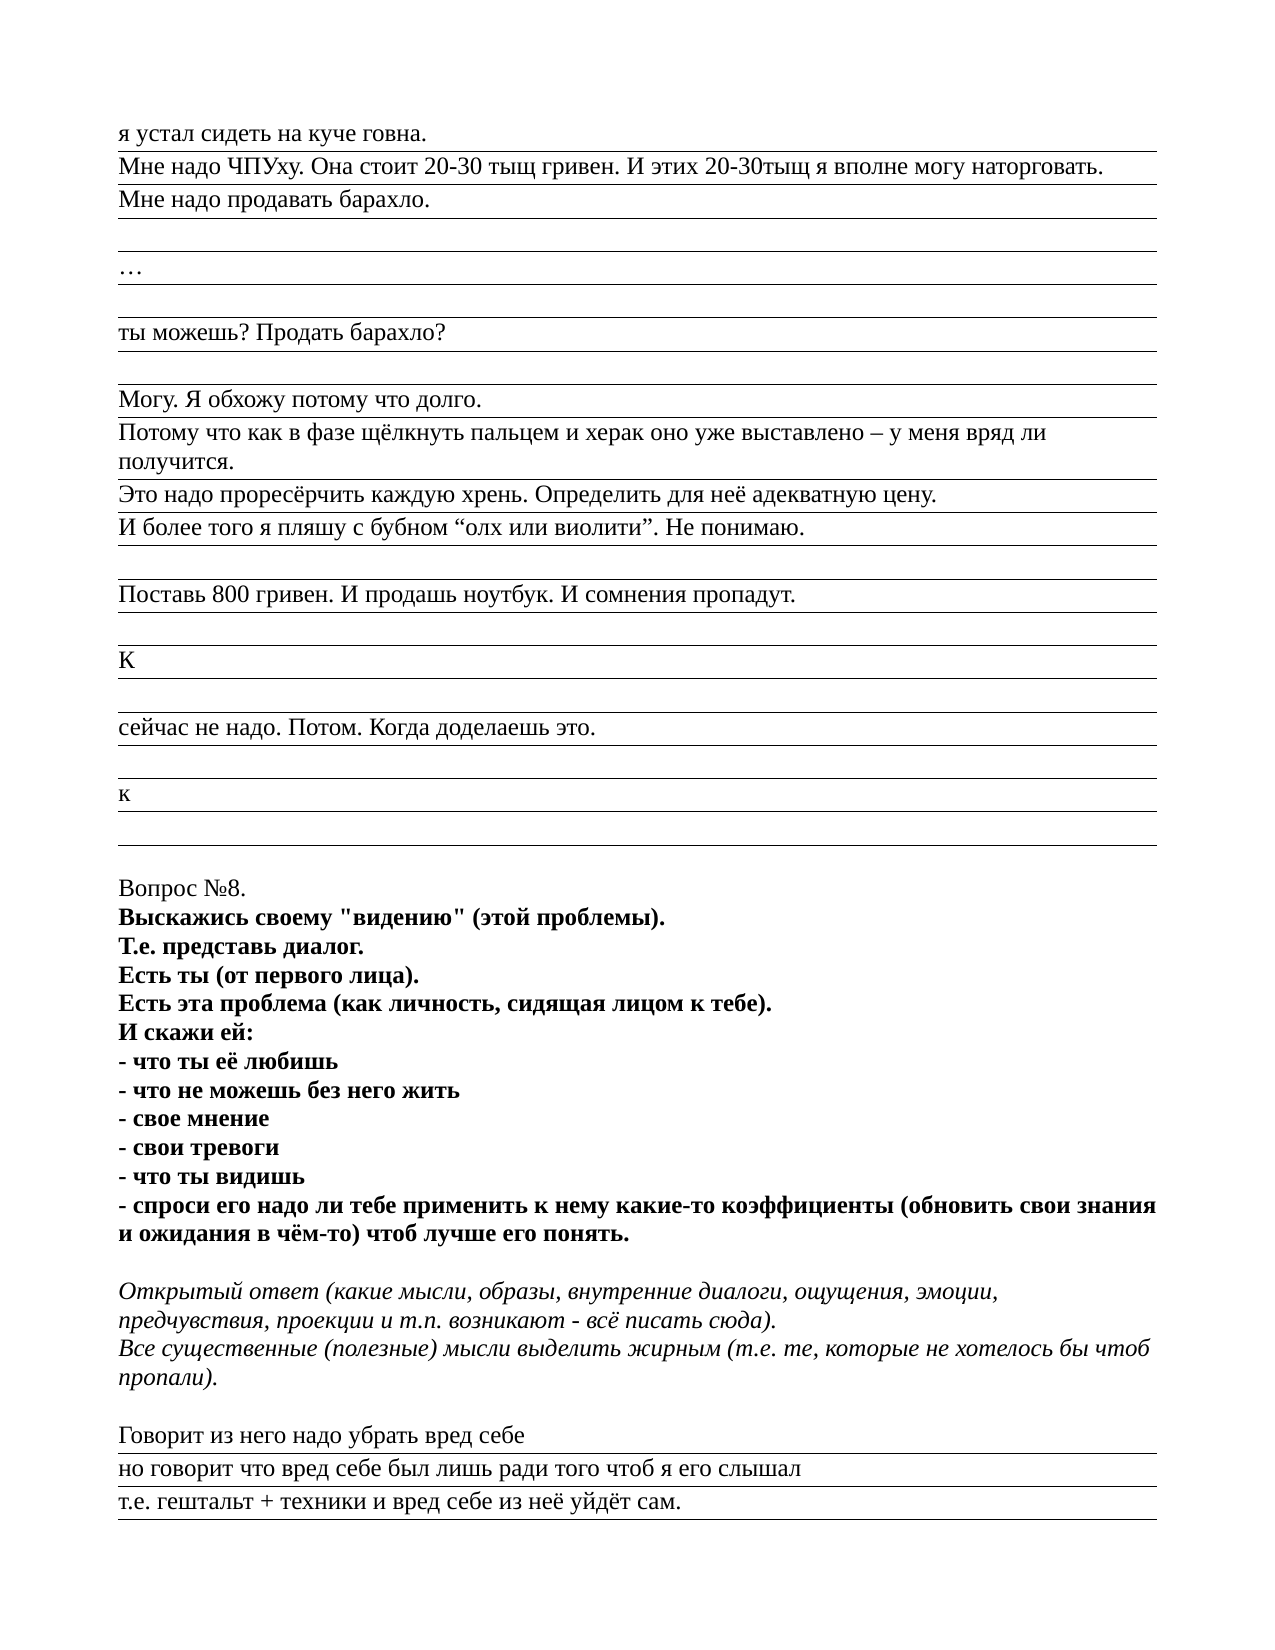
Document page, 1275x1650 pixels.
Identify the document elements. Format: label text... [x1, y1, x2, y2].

text Мне надо продавать барахло. [118, 185, 1157, 218]
text К [118, 646, 1157, 678]
text Вопрос №8. [118, 873, 1157, 902]
text - что ты её любишь [118, 1046, 1157, 1075]
text - что ты видишь [118, 1161, 1157, 1190]
text И более того я пляшу с бубном “олх или виолити”. Не понимаю. [118, 513, 1157, 545]
text - свои тревоги [118, 1132, 1157, 1161]
text ты можешь? Продать барахло? [118, 318, 1157, 351]
text сейчас не надо. Потом. Когда доделаешь это. [118, 713, 1157, 745]
text - что не можешь без него жить [118, 1075, 1157, 1103]
text Это надо проресёрчить каждую хрень. Определить для неё адекватную цену. [118, 480, 1157, 512]
text Есть ты (от первого лица). [118, 960, 1157, 988]
text т.е. гештальт + техники и вред себе из неё уйдёт сам. [118, 1487, 1157, 1519]
text Потому что как в фазе щёлкнуть пальцем и херак оно уже выставлено – у меня вряд ли получится. [118, 418, 1157, 479]
text Выскажись своему "видению" (этой проблемы). [118, 902, 1157, 931]
text я устал сидеть на куче говна. [118, 118, 1157, 151]
text - свое мнение [118, 1103, 1157, 1132]
text Открытый ответ (какие мысли, образы, внутренние диалоги, ощущения, эмоции, предчувствия, проекции и т.п. возникают - всё писать сюда). [118, 1276, 1157, 1333]
text к [118, 779, 1157, 811]
text Говорит из него надо убрать вред себе [118, 1420, 1157, 1453]
text Все существенные (полезные) мысли выделить жирным (т.е. те, которые не хотелось бы чтоб пропали). [118, 1333, 1157, 1391]
text Т.е. представь диалог. [118, 931, 1157, 960]
text - спроси его надо ли тебе применить к нему какие-то коэффициенты (обновить свои знания и ожидания в чём-то) чтоб лучше его понять. [118, 1190, 1157, 1247]
text но говорит что вред себе был лишь ради того чтоб я его слышал [118, 1454, 1157, 1486]
text Есть эта проблема (как личность, сидящая лицом к тебе). [118, 988, 1157, 1017]
text Мне надо ЧПУху. Она стоит 20-30 тыщ гривен. И этих 20-30тыщ я вполне могу наторговать. [118, 152, 1157, 184]
text Поставь 800 гривен. И продашь ноутбук. И сомнения пропадут. [118, 580, 1157, 612]
text И скажи ей: [118, 1017, 1157, 1046]
text Могу. Я обхожу потому что долго. [118, 385, 1157, 417]
text … [118, 252, 1157, 284]
